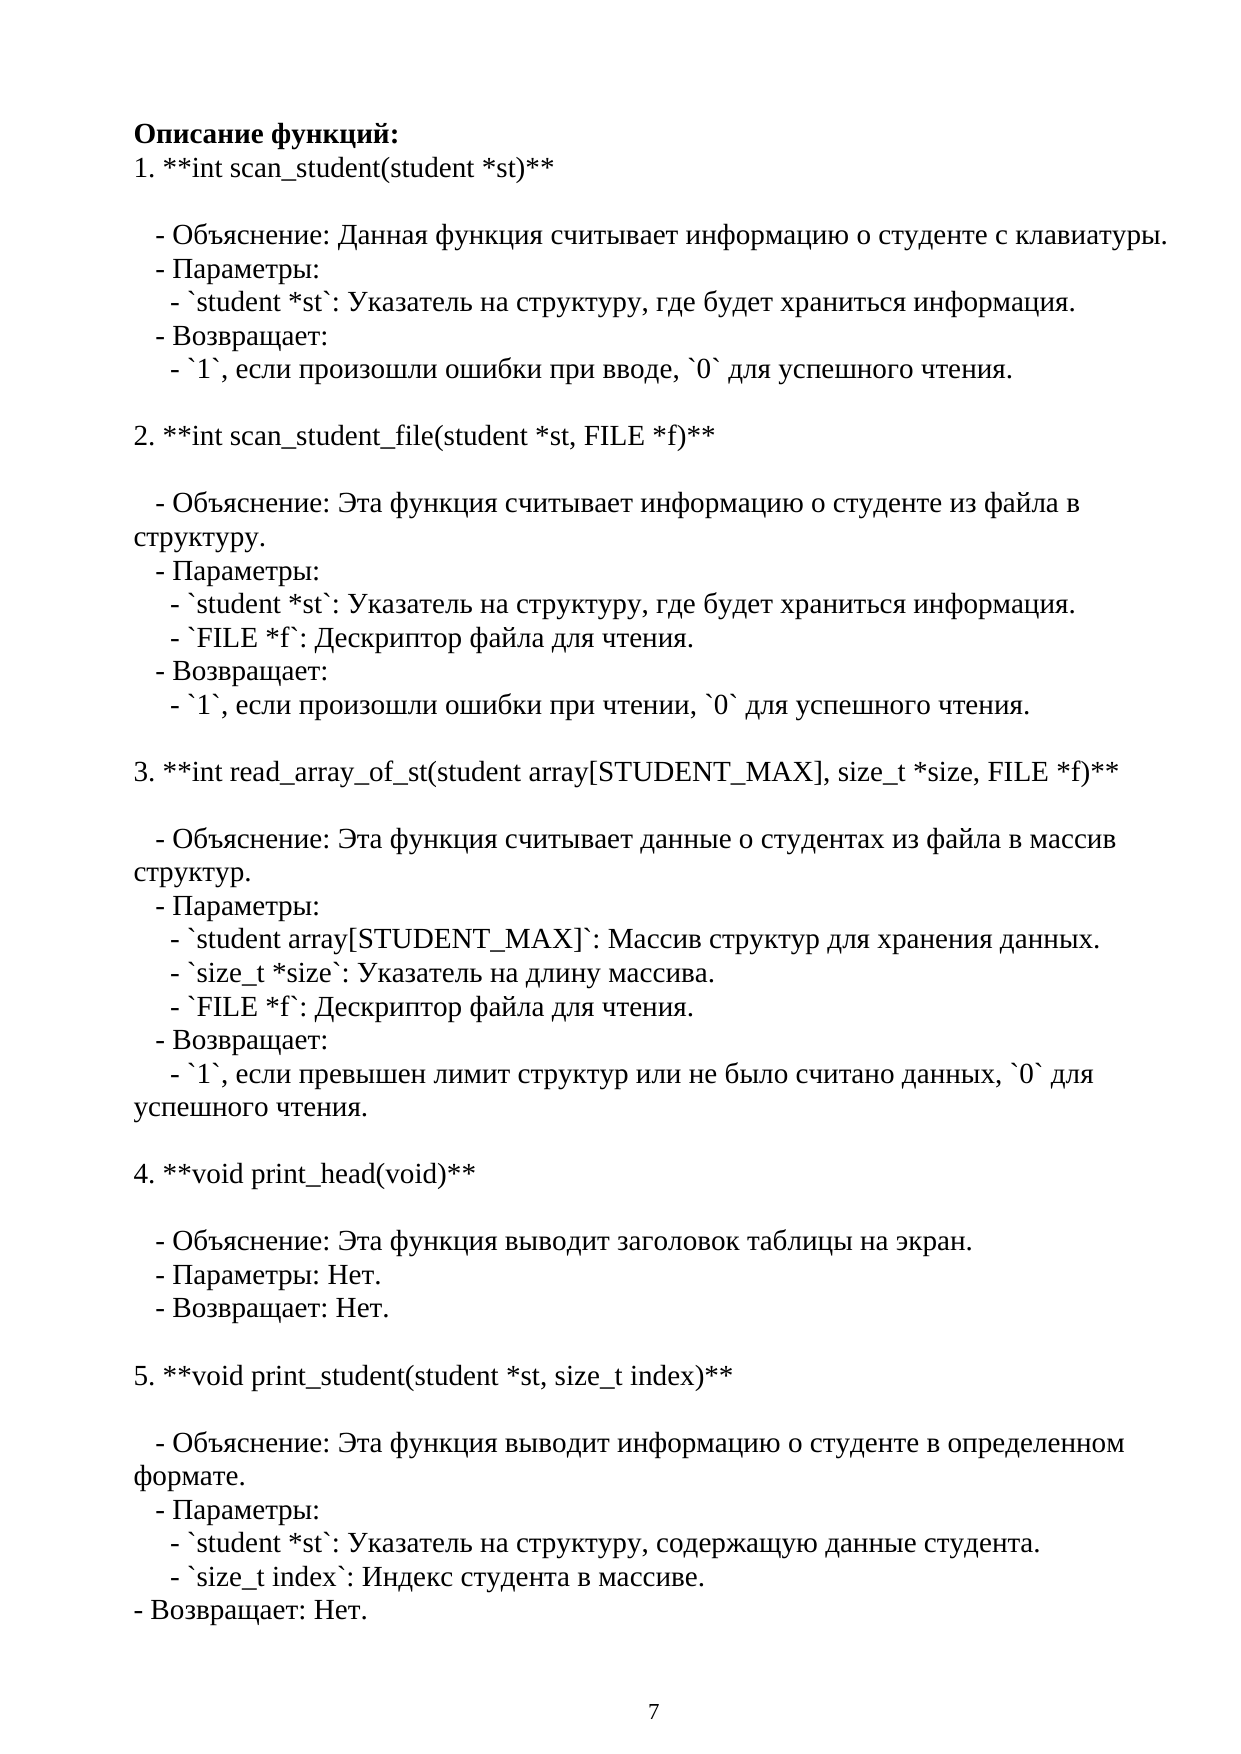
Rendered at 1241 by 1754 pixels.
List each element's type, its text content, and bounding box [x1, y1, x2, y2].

text - `FILE *f`: Дескриптор файла для чтения. [133, 620, 1174, 653]
text - Объяснение: Эта функция выводит заголовок таблицы на экран. [133, 1223, 1174, 1257]
text - `student *st`: Указатель на структуру, где будет храниться информация. [133, 284, 1174, 318]
text - `FILE *f`: Дескриптор файла для чтения. [133, 989, 1174, 1022]
text 1. **int scan_student(student *st)** [133, 150, 1174, 184]
text - Возвращает: Нет. [133, 1291, 1174, 1324]
text - Возвращает: Нет. [133, 1592, 1174, 1626]
text - `student *st`: Указатель на структуру, где будет храниться информация. [133, 586, 1174, 620]
text - Параметры: [133, 553, 1174, 586]
text - Объяснение: Эта функция считывает информацию о студенте из файла в структуру. [133, 486, 1174, 553]
text - Параметры: [133, 888, 1174, 922]
text - `student array[STUDENT_MAX]`: Массив структур для хранения данных. [133, 922, 1174, 955]
text - `1`, если произошли ошибки при чтении, `0` для успешного чтения. [133, 687, 1174, 720]
text - Объяснение: Эта функция считывает данные о студентах из файла в массив структур. [133, 821, 1174, 888]
text - Возвращает: [133, 1022, 1174, 1056]
text - Возвращает: [133, 318, 1174, 351]
text - Объяснение: Данная функция считывает информацию о студенте с клавиатуры. [133, 217, 1174, 251]
text - `1`, если произошли ошибки при вводе, `0` для успешного чтения. [133, 351, 1174, 385]
text - Возвращает: [133, 653, 1174, 687]
text 4. **void print_head(void)** [133, 1156, 1174, 1190]
text - `1`, если превышен лимит структур или не было считано данных, `0` для успешного чтения. [133, 1056, 1174, 1123]
text 3. **int read_array_of_st(student array[STUDENT_MAX], size_t *size, FILE *f)** [133, 754, 1174, 787]
text - `size_t *size`: Указатель на длину массива. [133, 955, 1174, 989]
text 2. **int scan_student_file(student *st, FILE *f)** [133, 418, 1174, 452]
text - `student *st`: Указатель на структуру, содержащую данные студента. [133, 1525, 1174, 1559]
text - Параметры: [133, 1492, 1174, 1525]
text Описание функций: [133, 117, 1174, 150]
text - Объяснение: Эта функция выводит информацию о студенте в определенном формате. [133, 1425, 1174, 1492]
text 5. **void print_student(student *st, size_t index)** [133, 1358, 1174, 1391]
text - Параметры: Нет. [133, 1257, 1174, 1291]
text - `size_t index`: Индекс студента в массиве. [133, 1559, 1174, 1592]
text - Параметры: [133, 251, 1174, 284]
